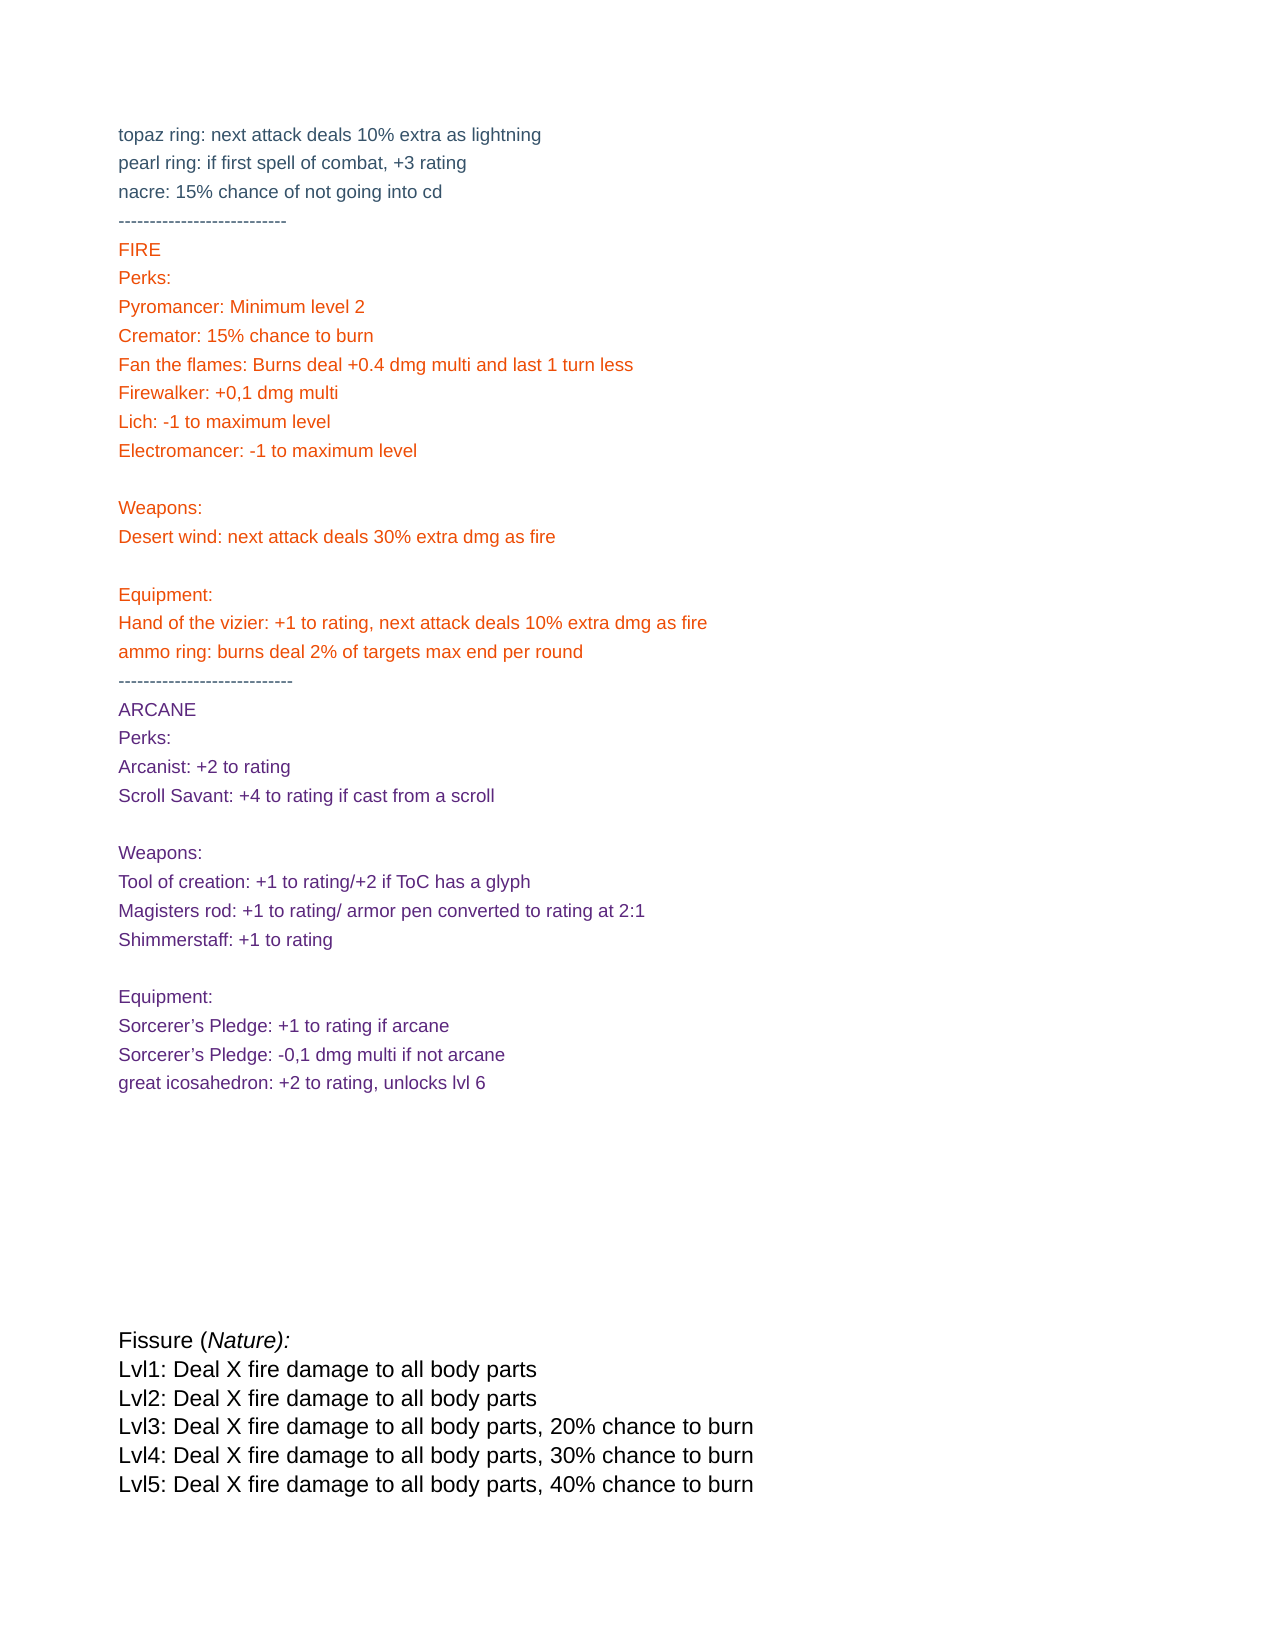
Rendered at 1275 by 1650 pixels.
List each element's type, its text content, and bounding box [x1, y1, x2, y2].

text topaz ring: next attack deals 10% extra as lightning [118, 118, 1157, 147]
text Perks: [118, 262, 1157, 291]
text nacre: 15% chance of not going into cd [118, 176, 1157, 204]
text Electromancer: -1 to maximum level [118, 434, 1157, 463]
text Shimmerstaff: +1 to rating [118, 923, 1157, 952]
text Lvl3: Deal X fire damage to all body parts, 20% chance to burn [118, 1412, 1157, 1441]
text Lvl4: Deal X fire damage to all body parts, 30% chance to burn [118, 1441, 1157, 1469]
text Equipment: [118, 578, 1157, 607]
text Fan the flames: Burns deal +0.4 dmg multi and last 1 turn less [118, 348, 1157, 377]
text ammo ring: burns deal 2% of targets max end per round ---------------------------- ARCANE [118, 636, 1157, 722]
text Lvl2: Deal X fire damage to all body parts [118, 1383, 1157, 1412]
text Firewalker: +0,1 dmg multi [118, 377, 1157, 406]
text Lvl5: Deal X fire damage to all body parts, 40% chance to burn [118, 1469, 1157, 1498]
text Scroll Savant: +4 to rating if cast from a scroll [118, 779, 1157, 808]
text pearl ring: if first spell of combat, +3 rating [118, 147, 1157, 176]
text Equipment: [118, 981, 1157, 1009]
text Perks: [118, 722, 1157, 751]
text Sorcerer’s Pledge: -0,1 dmg multi if not arcane [118, 1038, 1157, 1067]
text great icosahedron: +2 to rating, unlocks lvl 6 [118, 1067, 1157, 1096]
text Lich: -1 to maximum level [118, 406, 1157, 434]
text Weapons: [118, 492, 1157, 521]
text Desert wind: next attack deals 30% extra dmg as fire [118, 521, 1157, 549]
text Weapons: [118, 837, 1157, 866]
text Sorcerer’s Pledge: +1 to rating if arcane [118, 1009, 1157, 1038]
text Arcanist: +2 to rating [118, 751, 1157, 779]
text Cremator: 15% chance to burn [118, 319, 1157, 348]
text Tool of creation: +1 to rating/+2 if ToC has a glyph [118, 866, 1157, 894]
text Hand of the vizier: +1 to rating, next attack deals 10% extra dmg as fire [118, 607, 1157, 636]
text Magisters rod: +1 to rating/ armor pen converted to rating at 2:1 [118, 894, 1157, 923]
text Fissure (Nature): [118, 1326, 1157, 1354]
text --------------------------- FIRE [118, 204, 1157, 262]
text Lvl1: Deal X fire damage to all body parts [118, 1354, 1157, 1383]
text Pyromancer: Minimum level 2 [118, 291, 1157, 319]
